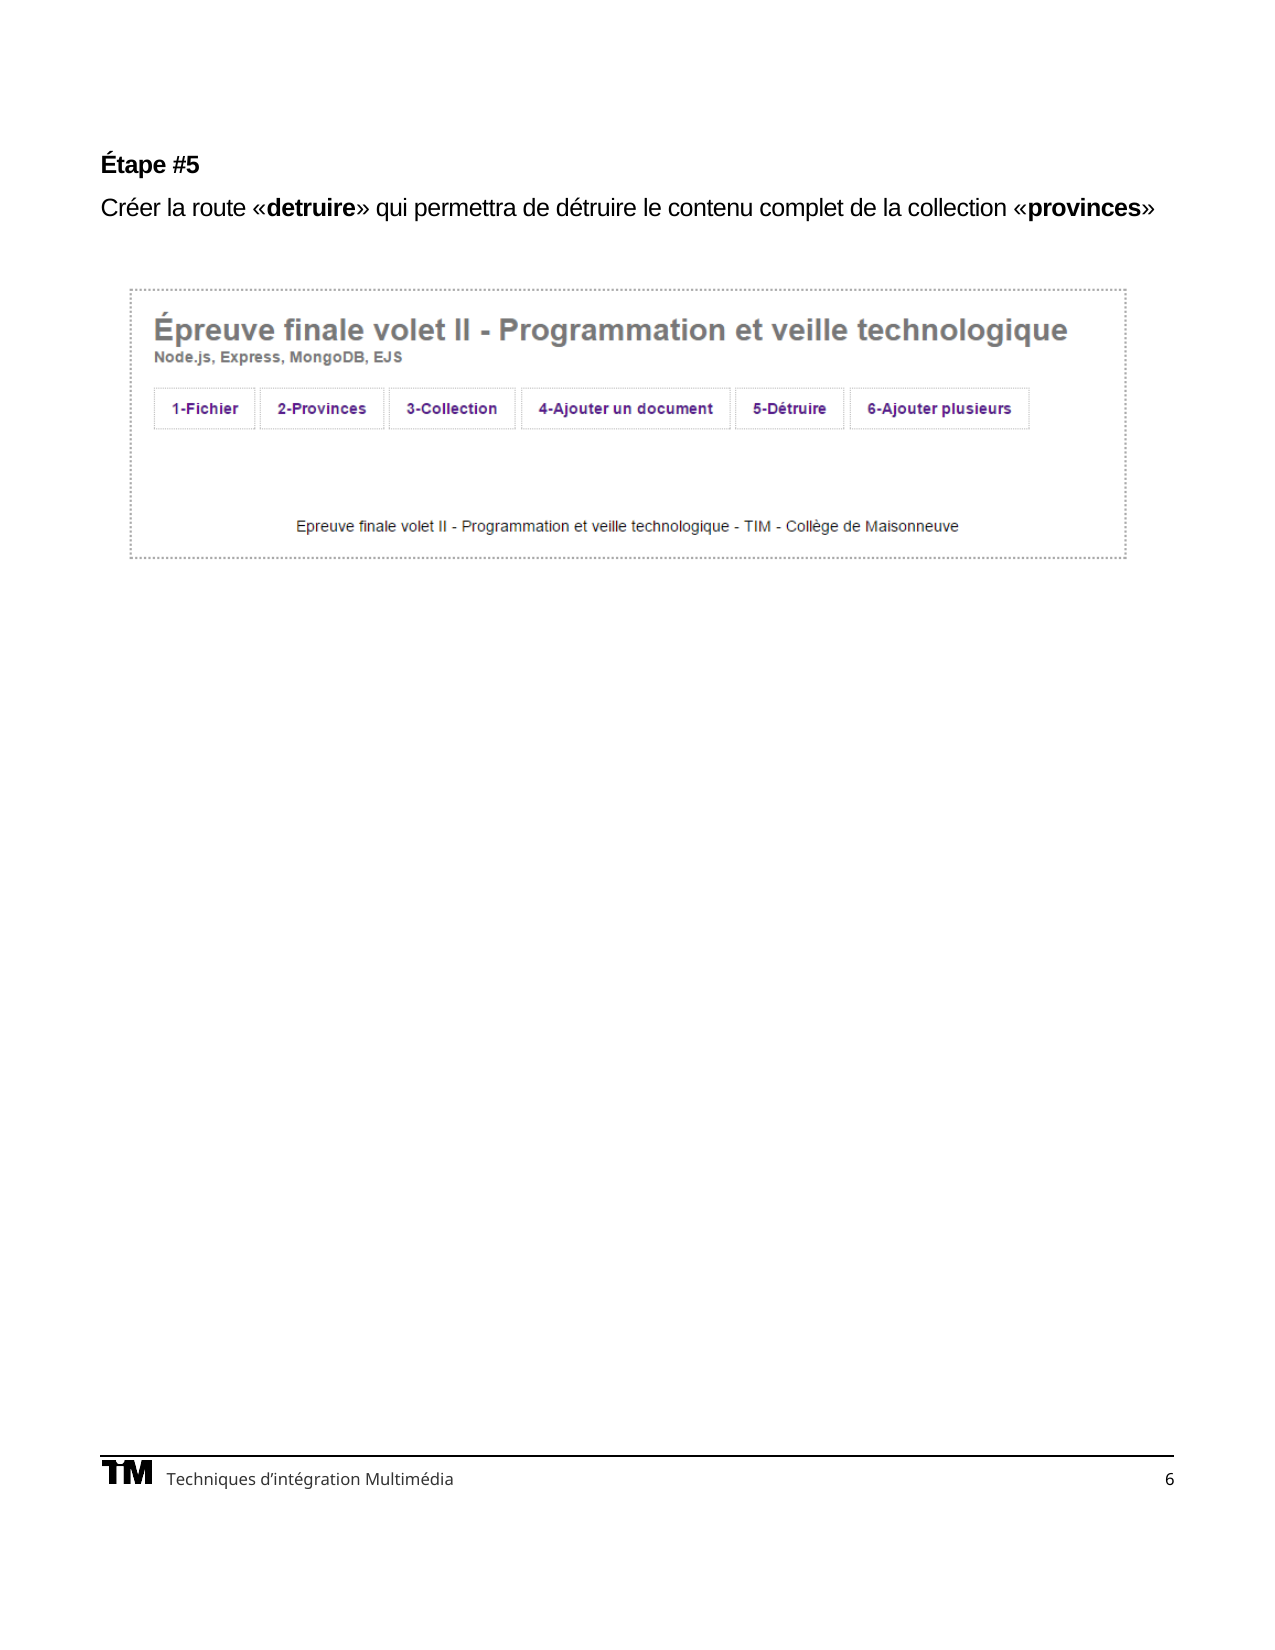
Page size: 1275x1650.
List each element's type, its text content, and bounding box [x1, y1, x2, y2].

picture [102, 281, 1173, 647]
text Étape #5 [100, 150, 1174, 179]
text Créer la route «detruire» qui permettra de détruire le contenu complet de la collection «provinces» [100, 193, 1174, 222]
